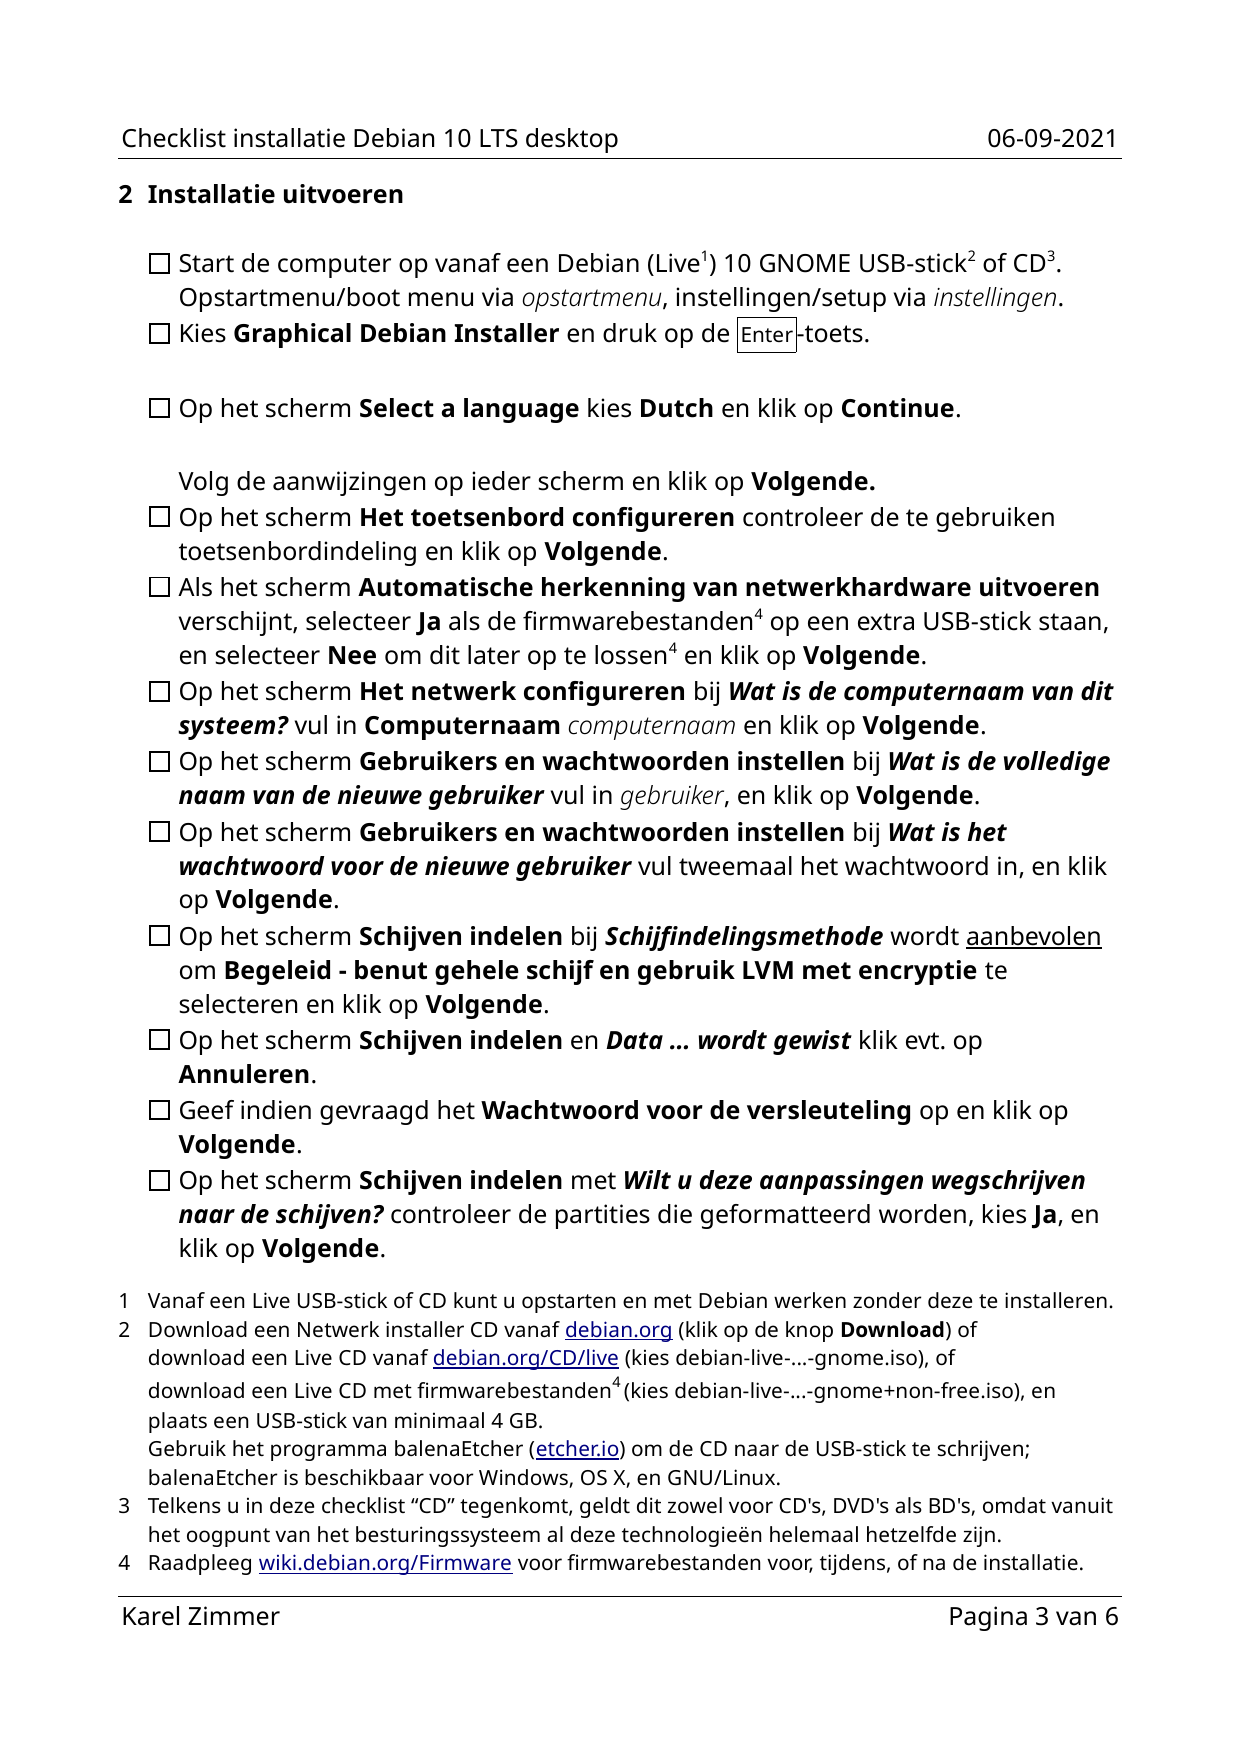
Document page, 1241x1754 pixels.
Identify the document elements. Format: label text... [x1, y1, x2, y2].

table_cell [141, 315, 177, 353]
table_cell [141, 499, 177, 569]
table_cell Geef indien gevraagd het Wachtwoord voor de versleuteling op en klik op Volgende. [177, 1092, 1121, 1162]
table_cell Op het scherm Schijven indelen met Wilt u deze aanpassingen wegschrijven naar de schijven? controleer de partities die geformatteerd worden, kies Ja, en klik op Volgende. [177, 1162, 1121, 1266]
table_cell [141, 1092, 177, 1162]
table_cell Kies Graphical Debian Installer en druk op de Enter-toets. [177, 315, 1121, 353]
table_cell Op het scherm Het netwerk configureren bij Wat is de computernaam van dit systeem? vul in Computernaam computernaam en klik op Volgende. [177, 673, 1121, 743]
table_cell [177, 426, 1121, 462]
table_cell [141, 673, 177, 743]
table_cell Op het scherm Gebruikers en wachtwoorden instellen bij Wat is de volledige naam van de nieuwe gebruiker vul in gebruiker, en klik op Volgende. [177, 743, 1121, 813]
table_cell Op het scherm Schijven indelen en Data … wordt gewist klik evt. op Annuleren. [177, 1022, 1121, 1092]
table_cell [141, 426, 177, 462]
table_header Start de computer op vanaf een Debian (Live) 10 GNOME USB-stick of CD. Opstartmenu/boot menu via opstartmenu, instellingen/setup via instellingen. [177, 245, 1121, 315]
table_cell [141, 813, 177, 917]
table_cell [141, 569, 177, 673]
table_cell [141, 462, 177, 498]
table_cell Op het scherm Schijven indelen bij Schijfindelingsmethode wordt aanbevolen om Begeleid - benut gehele schijf en gebruik LVM met encryptie te selecteren en klik op Volgende. [177, 918, 1121, 1022]
table_cell [141, 390, 177, 426]
table_cell Op het scherm Gebruikers en wachtwoorden instellen bij Wat is het wachtwoord voor de nieuwe gebruiker vul tweemaal het wachtwoord in, en klik op Volgende. [177, 813, 1121, 917]
table_cell [141, 918, 177, 1022]
table_cell [141, 1022, 177, 1092]
table_cell [141, 1162, 177, 1266]
table_cell [141, 354, 177, 390]
table_cell Op het scherm Het toetsenbord configureren controleer de te gebruiken toetsenbordindeling en klik op Volgende. [177, 499, 1121, 569]
table_cell Als het scherm Automatische herkenning van netwerkhardware uitvoeren verschijnt, selecteer Ja als de firmwarebestanden op een extra USB-stick staan, en selecteer Nee om dit later op te lossen4 en klik op Volgende. [177, 569, 1121, 673]
list Installatie uitvoeren [118, 177, 1122, 211]
table_cell [177, 354, 1121, 390]
table_cell Volg de aanwijzingen op ieder scherm en klik op Volgende. [177, 462, 1121, 498]
table_cell Op het scherm Select a language kies Dutch en klik op Continue. [177, 390, 1121, 426]
table_header [141, 245, 177, 315]
table_cell [141, 743, 177, 813]
